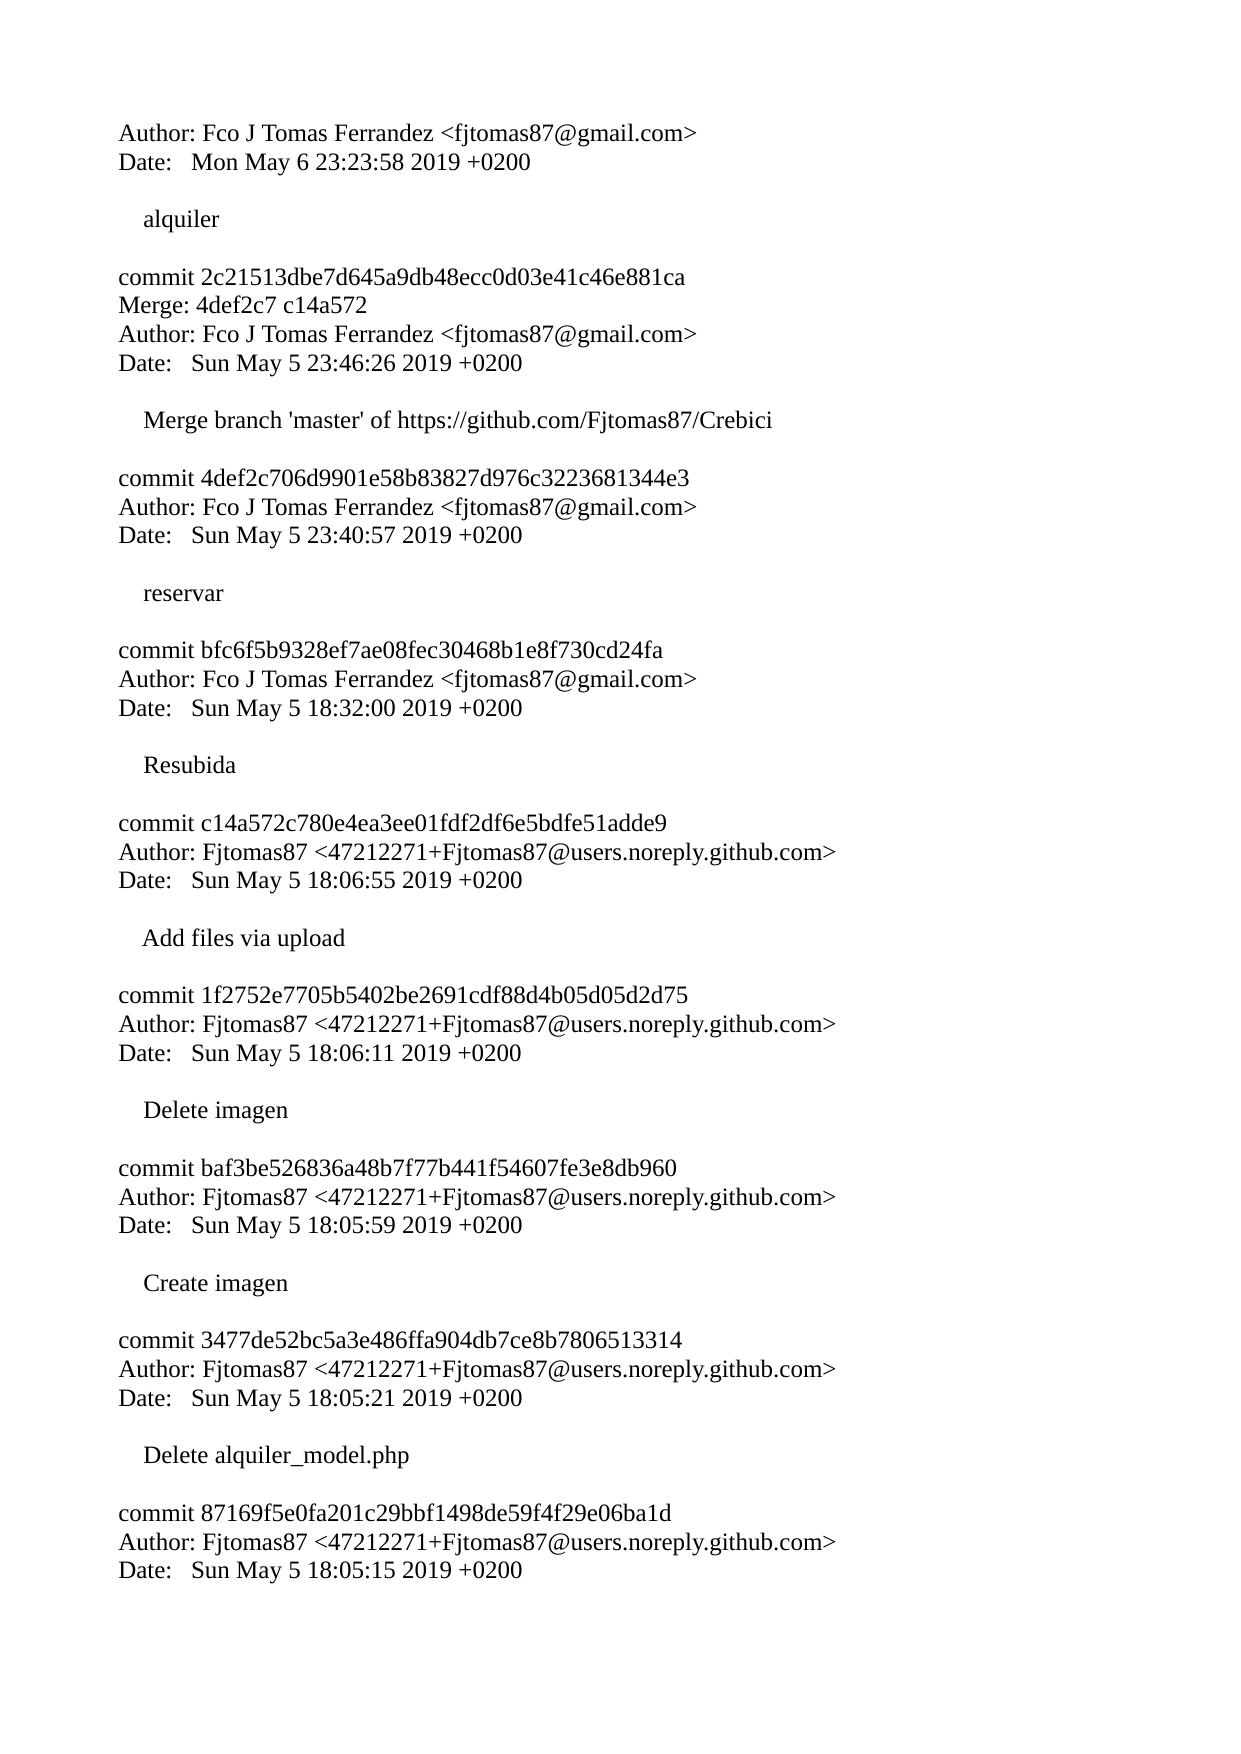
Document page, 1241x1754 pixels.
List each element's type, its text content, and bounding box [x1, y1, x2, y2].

text commit baf3be526836a48b7f77b441f54607fe3e8db960 [118, 1153, 1122, 1182]
text Author: Fco J Tomas Ferrandez <fjtomas87@gmail.com> [118, 118, 1122, 147]
text Author: Fco J Tomas Ferrandez <fjtomas87@gmail.com> [118, 319, 1122, 348]
text alquiler [118, 204, 1122, 233]
text reservar [118, 578, 1122, 607]
text Merge branch 'master' of https://github.com/Fjtomas87/Crebici [118, 406, 1122, 434]
text Create imagen [118, 1268, 1122, 1297]
text Author: Fco J Tomas Ferrandez <fjtomas87@gmail.com> [118, 664, 1122, 693]
text Date: Sun May 5 23:40:57 2019 +0200 [118, 521, 1122, 549]
text Author: Fjtomas87 <47212271+Fjtomas87@users.noreply.github.com> [118, 1354, 1122, 1383]
text Date: Sun May 5 18:05:21 2019 +0200 [118, 1383, 1122, 1412]
text Date: Sun May 5 18:05:15 2019 +0200 [118, 1556, 1122, 1584]
text Delete alquiler_model.php [118, 1441, 1122, 1469]
text Add files via upload [118, 923, 1122, 952]
text Date: Sun May 5 18:05:59 2019 +0200 [118, 1211, 1122, 1239]
text Date: Mon May 6 23:23:58 2019 +0200 [118, 147, 1122, 176]
text commit 2c21513dbe7d645a9db48ecc0d03e41c46e881ca [118, 262, 1122, 291]
text Delete imagen [118, 1096, 1122, 1124]
text commit 1f2752e7705b5402be2691cdf88d4b05d05d2d75 [118, 981, 1122, 1009]
text Merge: 4def2c7 c14a572 [118, 291, 1122, 319]
text Author: Fco J Tomas Ferrandez <fjtomas87@gmail.com> [118, 492, 1122, 521]
text commit bfc6f5b9328ef7ae08fec30468b1e8f730cd24fa [118, 636, 1122, 664]
text Author: Fjtomas87 <47212271+Fjtomas87@users.noreply.github.com> [118, 1182, 1122, 1211]
text Date: Sun May 5 18:06:55 2019 +0200 [118, 866, 1122, 894]
text Date: Sun May 5 23:46:26 2019 +0200 [118, 348, 1122, 377]
text Date: Sun May 5 18:32:00 2019 +0200 [118, 693, 1122, 722]
text commit c14a572c780e4ea3ee01fdf2df6e5bdfe51adde9 [118, 808, 1122, 837]
text Author: Fjtomas87 <47212271+Fjtomas87@users.noreply.github.com> [118, 1527, 1122, 1556]
text Date: Sun May 5 18:06:11 2019 +0200 [118, 1038, 1122, 1067]
text Author: Fjtomas87 <47212271+Fjtomas87@users.noreply.github.com> [118, 1009, 1122, 1038]
text Resubida [118, 751, 1122, 779]
text commit 3477de52bc5a3e486ffa904db7ce8b7806513314 [118, 1326, 1122, 1354]
text commit 4def2c706d9901e58b83827d976c3223681344e3 [118, 463, 1122, 492]
text commit 87169f5e0fa201c29bbf1498de59f4f29e06ba1d [118, 1498, 1122, 1527]
text Author: Fjtomas87 <47212271+Fjtomas87@users.noreply.github.com> [118, 837, 1122, 866]
